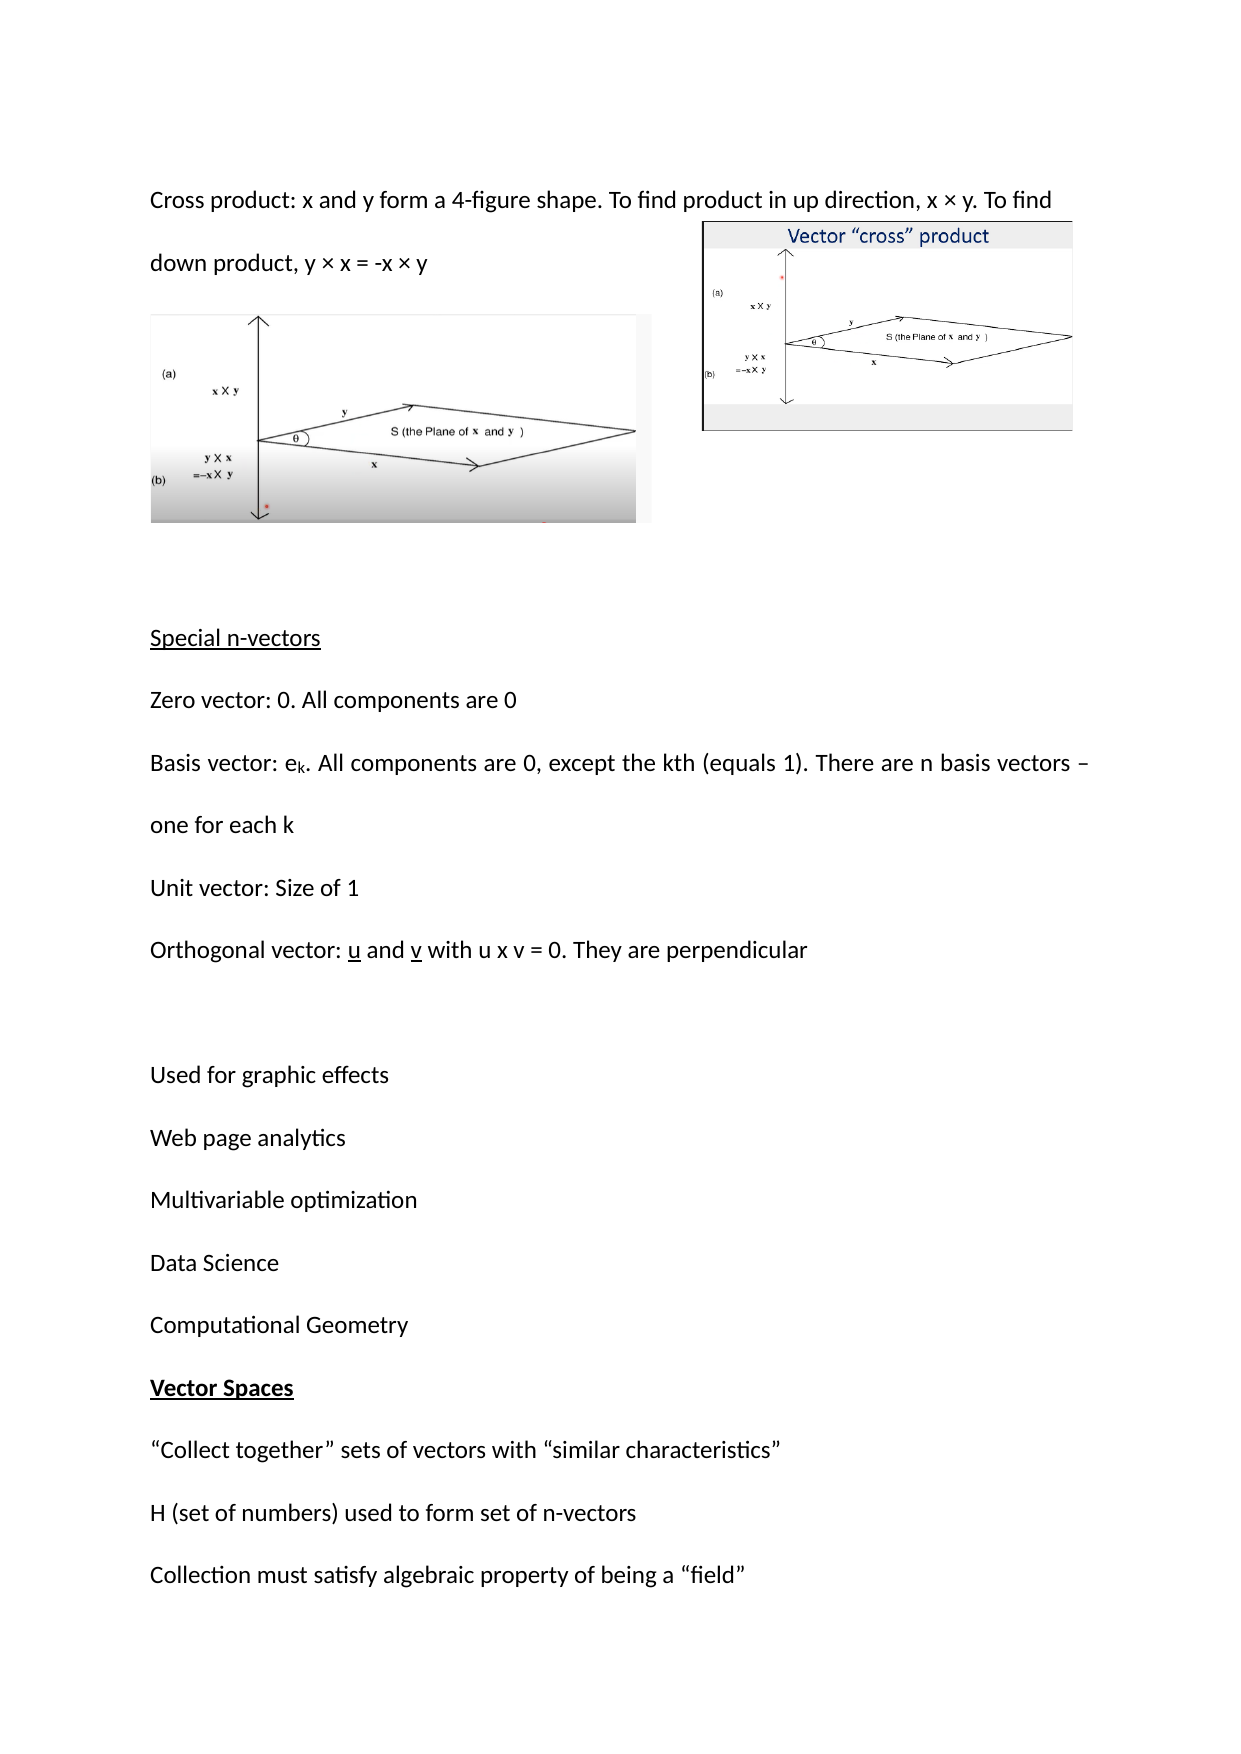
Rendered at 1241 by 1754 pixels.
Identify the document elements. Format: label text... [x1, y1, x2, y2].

text “Collect together” sets of vectors with “similar characteristics” [150, 1408, 1091, 1471]
text Computational Geometry [150, 1283, 1091, 1346]
text Multivariable optimization [150, 1158, 1091, 1221]
text Orthogonal vector: u and v with u x v = 0. They are perpendicular [150, 908, 1091, 971]
text Cross product: x and y form a 4-figure shape. To find product in up direction, x × y. To find down product, y × x = -x × y [150, 158, 1091, 283]
text Basis vector: ek. All components are 0, except the kth (equals 1). There are n basis vectors – one for each k [150, 721, 1091, 846]
text H (set of numbers) used to form set of n-vectors [150, 1471, 1091, 1533]
text Unit vector: Size of 1 [150, 846, 1091, 908]
text Data Science [150, 1221, 1091, 1283]
text Vector Spaces [150, 1346, 1091, 1408]
text Used for graphic effects [150, 1033, 1091, 1096]
text Special n-vectors [150, 596, 1091, 658]
text Zero vector: 0. All components are 0 [150, 658, 1091, 721]
text Collection must satisfy algebraic property of being a “field” [150, 1533, 1091, 1596]
text Web page analytics [150, 1096, 1091, 1158]
